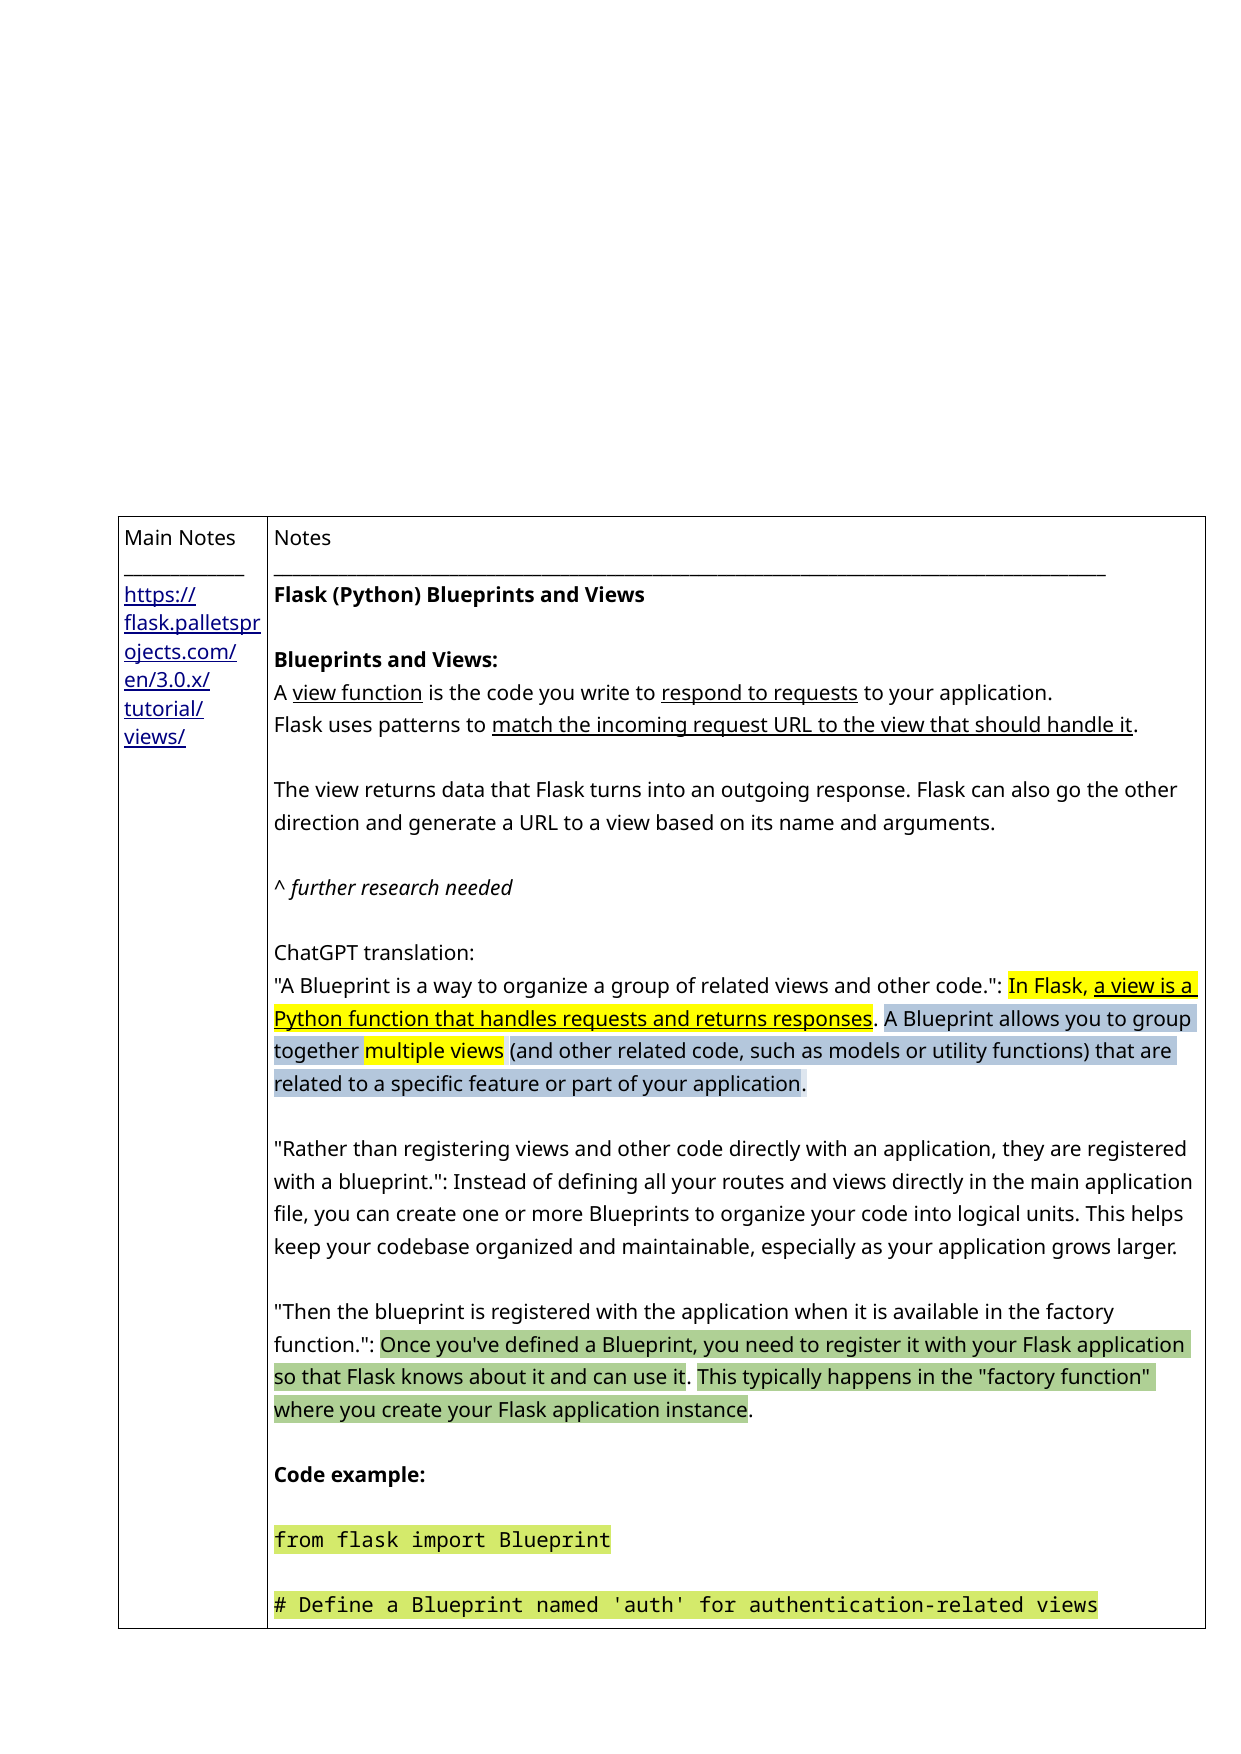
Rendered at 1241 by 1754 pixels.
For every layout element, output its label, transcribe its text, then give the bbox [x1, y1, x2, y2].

table_header Notes __________________________________________________________________________________________ Flask (Python) Blueprints and Views Blueprints and Views: A view function is the code you write to respond to requests to your application. Flask uses patterns to match the incoming request URL to the view that should handle it. The view returns data that Flask turns into an outgoing response. Flask can also go the other direction and generate a URL to a view based on its name and arguments. ^ further research needed ChatGPT translation: "A Blueprint is a way to organize a group of related views and other code.": In Flask, a view is a Python function that handles requests and returns responses. A Blueprint allows you to group together multiple views (and other related code, such as models or utility functions) that are related to a specific feature or part of your application. "Rather than registering views and other code directly with an application, they are registered with a blueprint.": Instead of defining all your routes and views directly in the main application file, you can create one or more Blueprints to organize your code into logical units. This helps keep your codebase organized and maintainable, especially as your application grows larger. "Then the blueprint is registered with the application when it is available in the factory function.": Once you've defined a Blueprint, you need to register it with your Flask application so that Flask knows about it and can use it. This typically happens in the "factory function" where you create your Flask application instance. Code example: from flask import Blueprint # Define a Blueprint named 'auth' for authentication-related views [268, 517, 1205, 1628]
table_header Main Notes _____________ https://flask.palletsprojects.com/en/3.0.x/tutorial/views/ [119, 517, 267, 1628]
